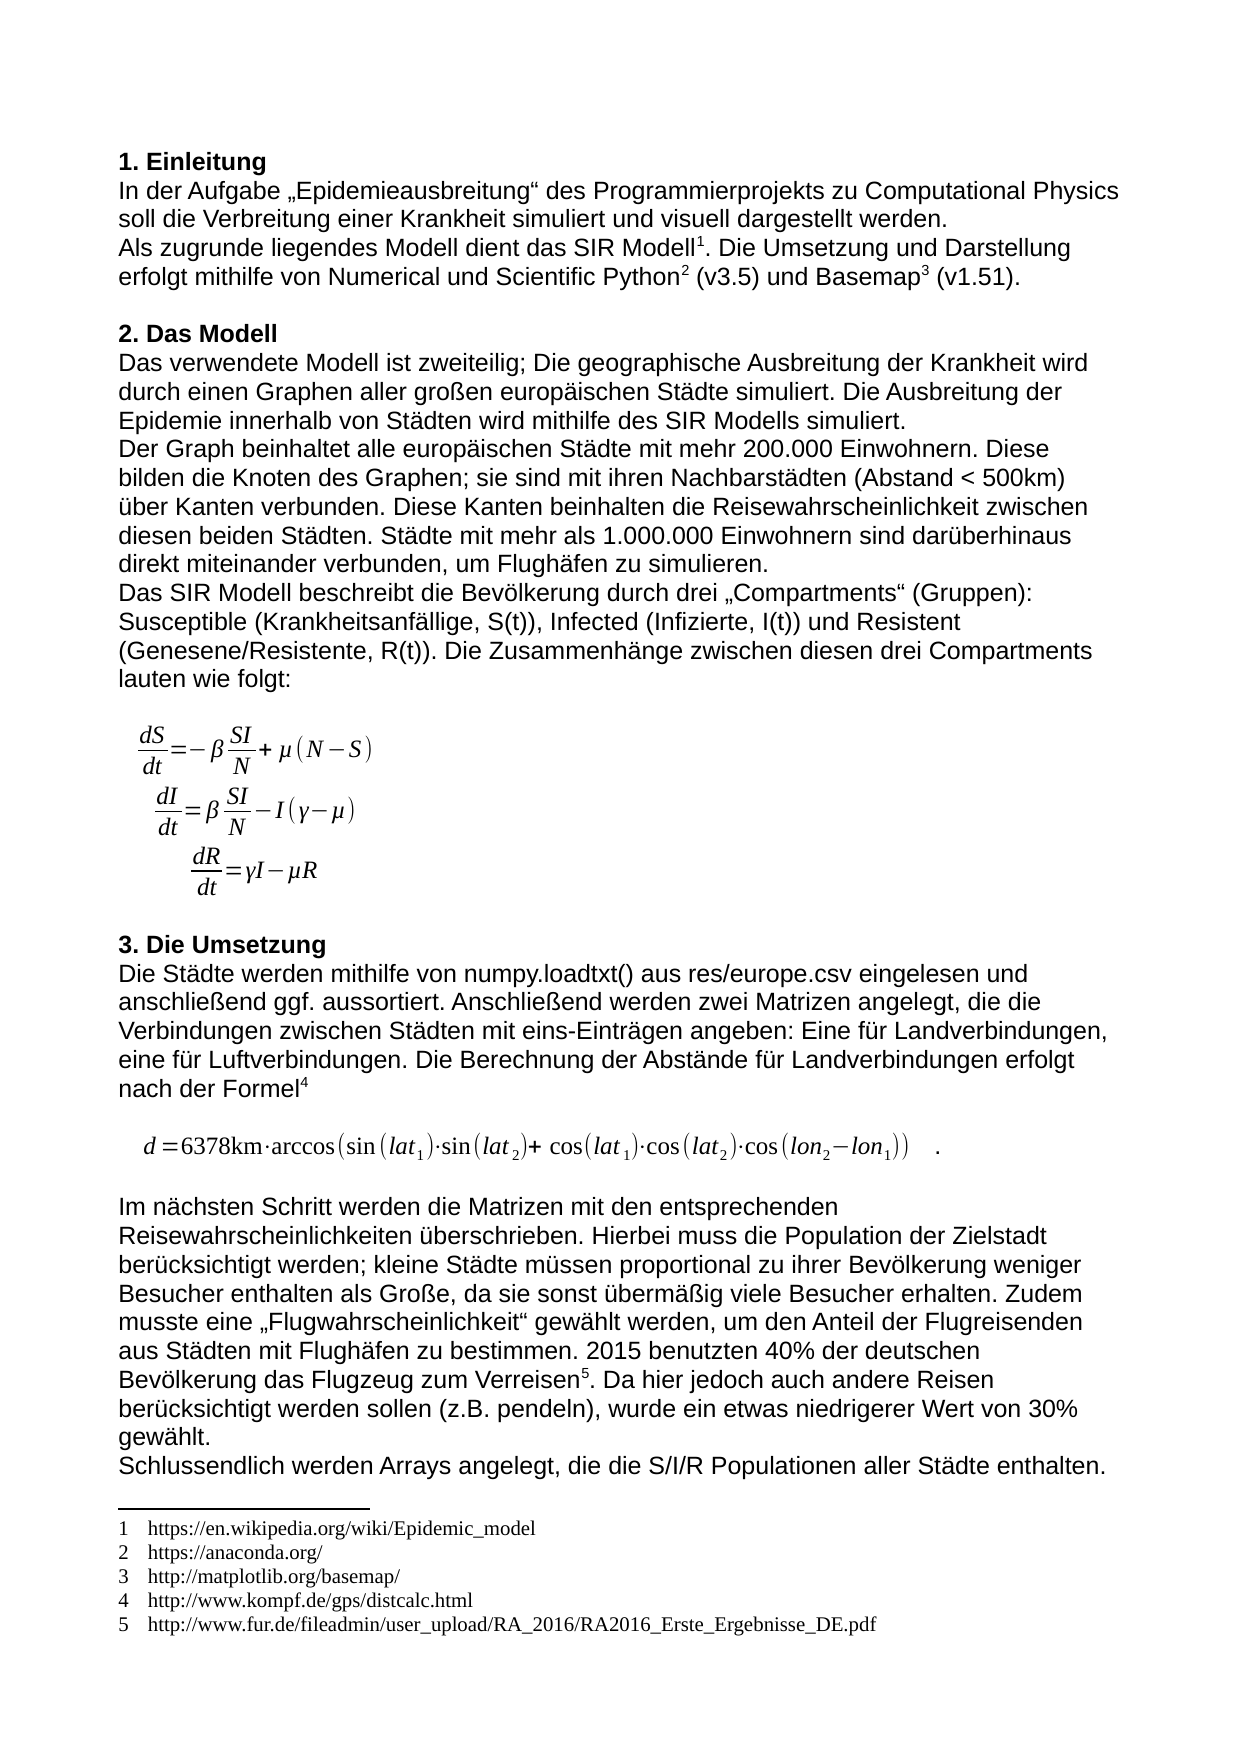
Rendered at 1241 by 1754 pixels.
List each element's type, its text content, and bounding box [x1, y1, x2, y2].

text 1. Einleitung [118, 147, 1122, 176]
text Im nächsten Schritt werden die Matrizen mit den entsprechenden Reisewahrscheinlichkeiten überschrieben. Hierbei muss die Population der Zielstadt berücksichtigt werden; kleine Städte müssen proportional zu ihrer Bevölkerung weniger Besucher enthalten als Große, da sie sonst übermäßig viele Besucher erhalten. Zudem musste eine „Flugwahrscheinlichkeit“ gewählt werden, um den Anteil der Flugreisenden aus Städten mit Flughäfen zu bestimmen. 2015 benutzten 40% der deutschen Bevölkerung das Flugzeug zum Verreisen. Da hier jedoch auch andere Reisen berücksichtigt werden sollen (z.B. pendeln), wurde ein etwas niedrigerer Wert von 30% gewählt. [118, 1192, 1122, 1451]
text Schlussendlich werden Arrays angelegt, die die S/I/R Populationen aller Städte enthalten. [118, 1451, 1122, 1480]
text Der Graph beinhaltet alle europäischen Städte mit mehr 200.000 Einwohnern. Diese bilden die Knoten des Graphen; sie sind mit ihren Nachbarstädten (Abstand < 500km) über Kanten verbunden. Diese Kanten beinhalten die Reisewahrscheinlichkeit zwischen diesen beiden Städten. Städte mit mehr als 1.000.000 Einwohnern sind darüberhinaus direkt miteinander verbunden, um Flughäfen zu simulieren. Das SIR Modell beschreibt die Bevölkerung durch drei „Compartments“ (Gruppen): Susceptible (Krankheitsanfällige, S(t)), Infected (Infizierte, I(t)) und Resistent (Genesene/Resistente, R(t)). Die Zusammenhänge zwischen diesen drei Compartments lauten wie folgt: [118, 434, 1122, 693]
text Die Städte werden mithilfe von numpy.loadtxt() aus res/europe.csv eingelesen und anschließend ggf. aussortiert. Anschließend werden zwei Matrizen angelegt, die die Verbindungen zwischen Städten mit eins-Einträgen angeben: Eine für Landverbindungen, eine für Luftverbindungen. Die Berechnung der Abstände für Landverbindungen erfolgt nach der Formel [118, 958, 1122, 1102]
text http://matplotlib.org/basemap/ [118, 1564, 1122, 1588]
text In der Aufgabe „Epidemieausbreitung“ des Programmierprojekts zu Computational Physics soll die Verbreitung einer Krankheit simuliert und visuell dargestellt werden. [118, 176, 1122, 233]
text 3. Die Umsetzung [118, 693, 1122, 958]
text http://www.kompf.de/gps/distcalc.html [118, 1588, 1122, 1612]
text https://anaconda.org/ [118, 1539, 1122, 1564]
text Als zugrunde liegendes Modell dient das SIR Modell. Die Umsetzung und Darstellung erfolgt mithilfe von Numerical und Scientific Python (v3.5) und Basemap (v1.51). [118, 233, 1122, 291]
text http://www.fur.de/fileadmin/user_upload/RA_2016/RA2016_Erste_Ergebnisse_DE.pdf [118, 1612, 1122, 1636]
text . [118, 1131, 1122, 1164]
text https://en.wikipedia.org/wiki/Epidemic_model [118, 1516, 1122, 1539]
text 2. Das Modell Das verwendete Modell ist zweiteilig; Die geographische Ausbreitung der Krankheit wird durch einen Graphen aller großen europäischen Städte simuliert. Die Ausbreitung der Epidemie innerhalb von Städten wird mithilfe des SIR Modells simuliert. [118, 319, 1122, 434]
